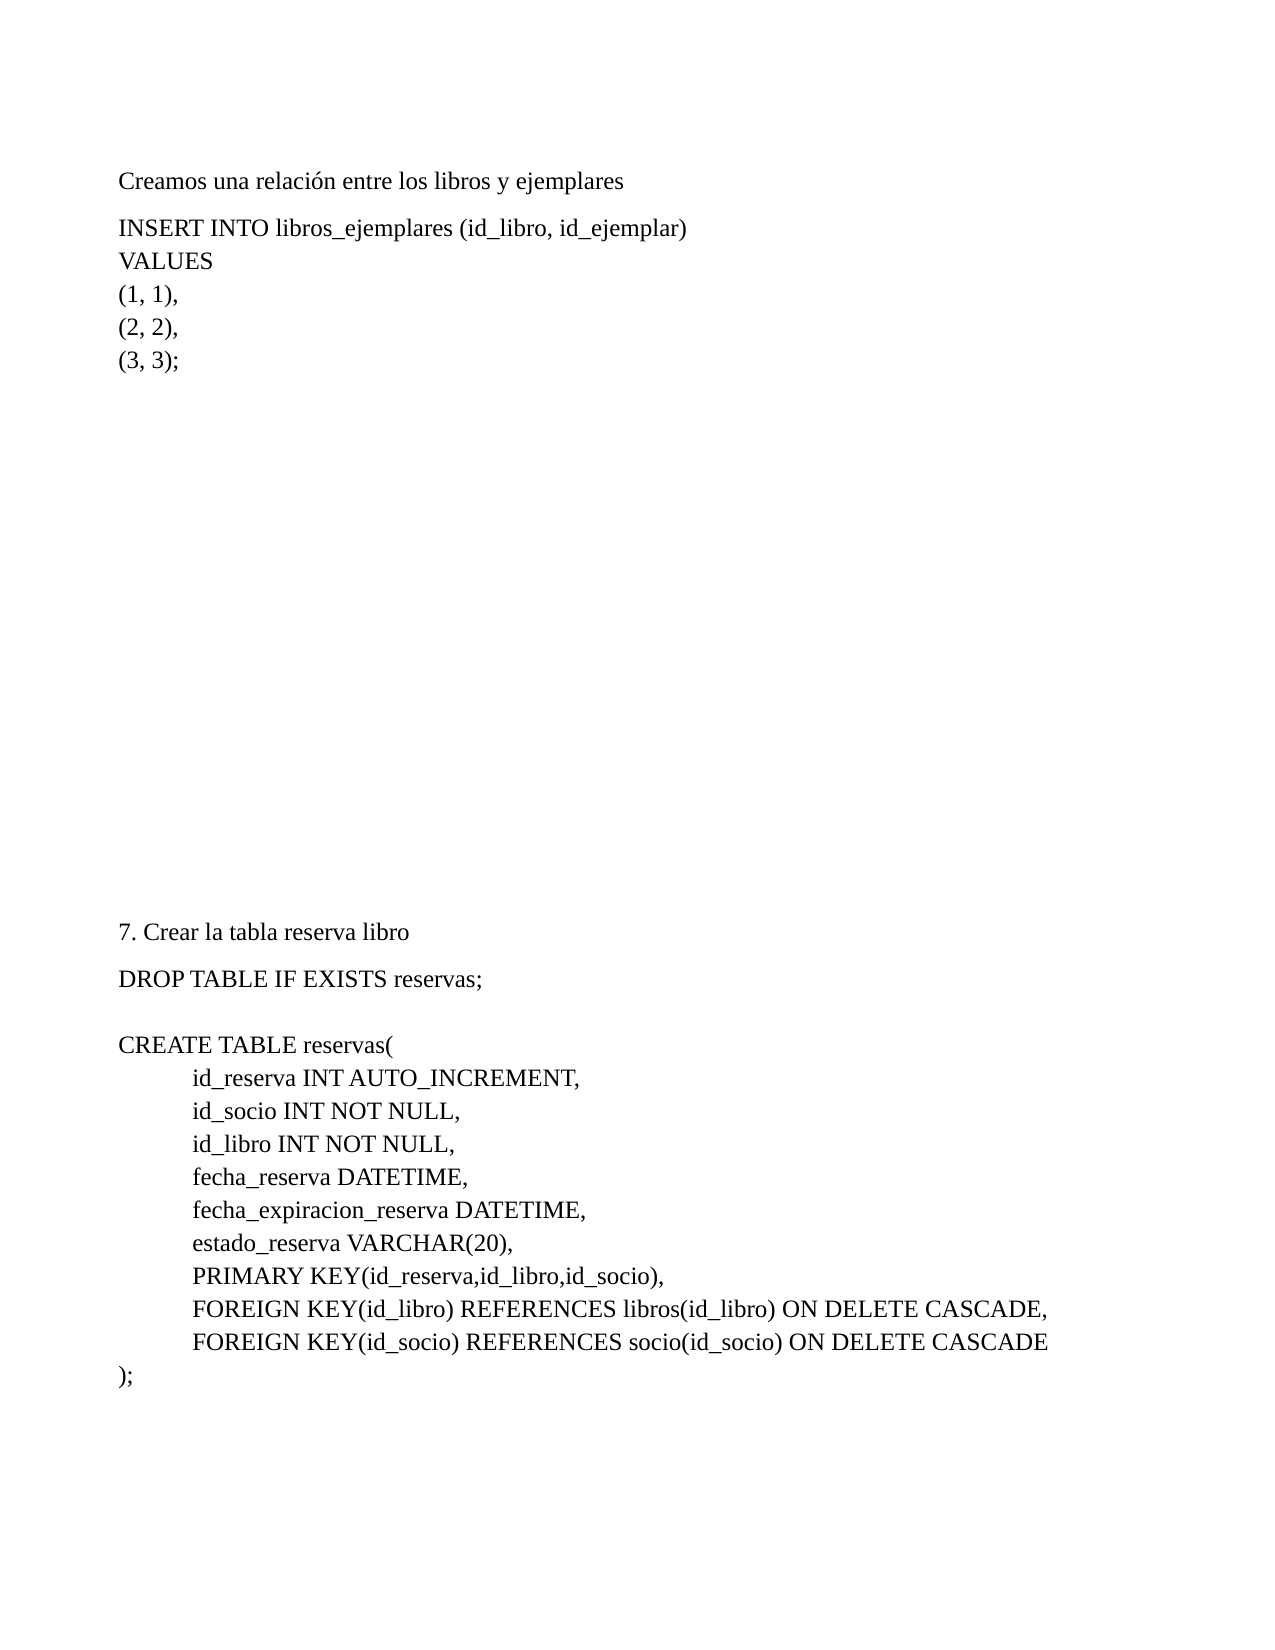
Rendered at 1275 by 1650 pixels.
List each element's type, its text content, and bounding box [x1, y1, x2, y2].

text DROP TABLE IF EXISTS reservas; CREATE TABLE reservas( id_reserva INT AUTO_INCREMENT, id_socio INT NOT NULL, id_libro INT NOT NULL, fecha_reserva DATETIME, fecha_expiracion_reserva DATETIME, estado_reserva VARCHAR(20), PRIMARY KEY(id_reserva,id_libro,id_socio), FOREIGN KEY(id_libro) REFERENCES libros(id_libro) ON DELETE CASCADE, FOREIGN KEY(id_socio) REFERENCES socio(id_socio) ON DELETE CASCADE ); [118, 964, 1157, 1389]
text Creamos una relación entre los libros y ejemplares [118, 166, 1157, 194]
text INSERT INTO libros_ejemplares (id_libro, id_ejemplar) VALUES (1, 1), (2, 2), (3, 3); [118, 213, 1157, 374]
text 7. Crear la tabla reserva libro [118, 917, 1157, 945]
